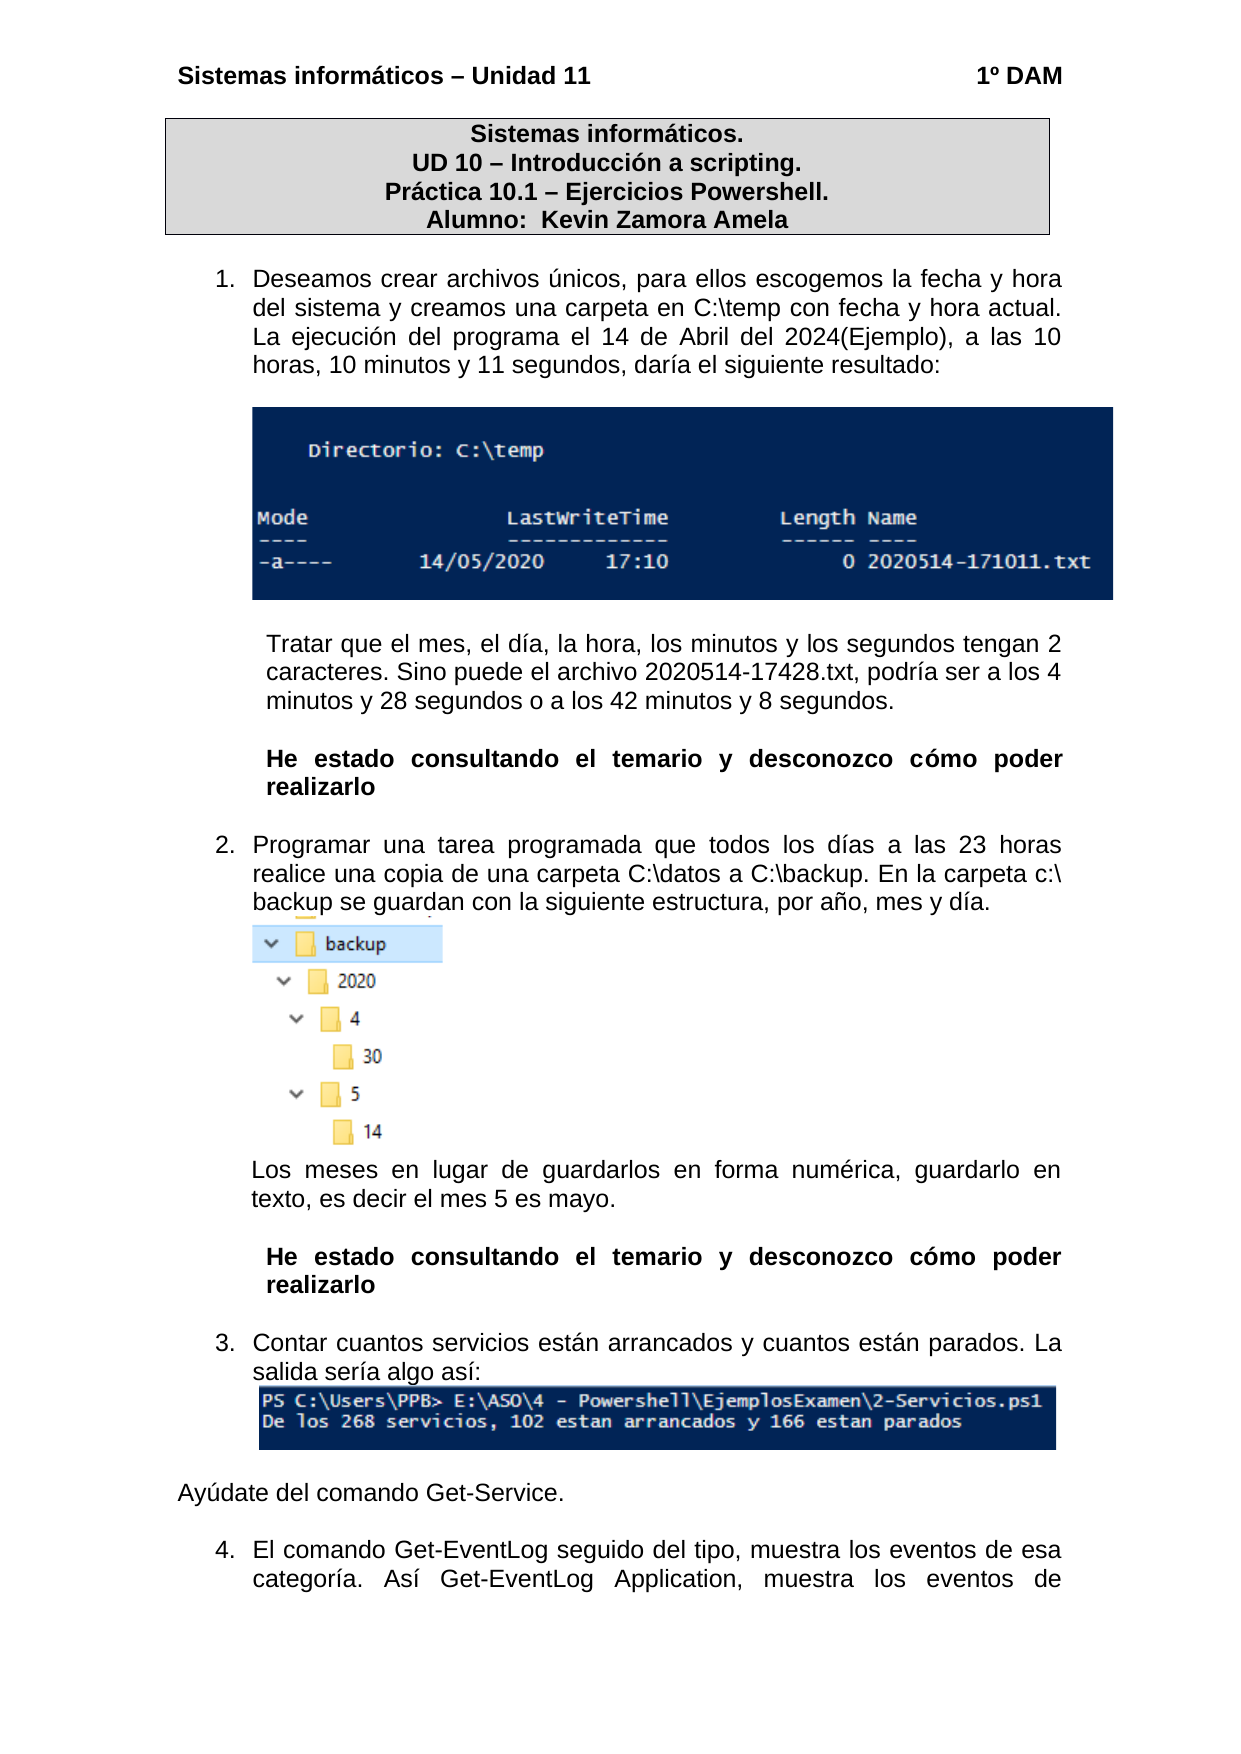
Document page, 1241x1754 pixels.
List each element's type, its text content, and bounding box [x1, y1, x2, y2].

list Contar cuantos servicios están arrancados y cuantos están parados. La salida sería algo así: [215, 1328, 1063, 1385]
picture [259, 1385, 1057, 1450]
list Programar una tarea programada que todos los días a las 23 horas realice una copia de una carpeta C:\datos a C:\backup. En la carpeta c:\backup se guardan con la siguiente estructura, por año, mes y día. [215, 830, 1063, 916]
table_header Sistemas informáticos. UD 10 – Introducción a scripting. Práctica 10.1 – Ejercicios Powershell. Alumno: Kevin Zamora Amela [166, 119, 1049, 234]
text Tratar que el mes, el día, la hora, los minutos y los segundos tengan 2 caracteres. Sino puede el archivo 2020514-17428.txt, podría ser a los 4 minutos y 28 segundos o a los 42 minutos y 8 segundos. [266, 629, 1063, 715]
text He estado consultando el temario y desconozco cómo poder realizarlo [266, 744, 1063, 801]
picture [252, 407, 1114, 600]
list Deseamos crear archivos únicos, para ellos escogemos la fecha y hora del sistema y creamos una carpeta en C:\temp con fecha y hora actual. La ejecución del programa el 14 de Abril del 2024(Ejemplo), a las 10 horas, 10 minutos y 11 segundos, daría el siguiente resultado: [215, 264, 1063, 379]
text Ayúdate del comando Get-Service. [177, 1478, 1063, 1507]
text He estado consultando el temario y desconozco cómo poder realizarlo [266, 1241, 1063, 1299]
text Los meses en lugar de guardarlos en forma numérica, guardarlo en texto, es decir el mes 5 es mayo. [251, 1155, 1063, 1213]
list El comando Get-EventLog seguido del tipo, muestra los eventos de esa categoría. Así Get-EventLog Application, muestra los eventos de [215, 1536, 1063, 1593]
picture [252, 916, 443, 1156]
